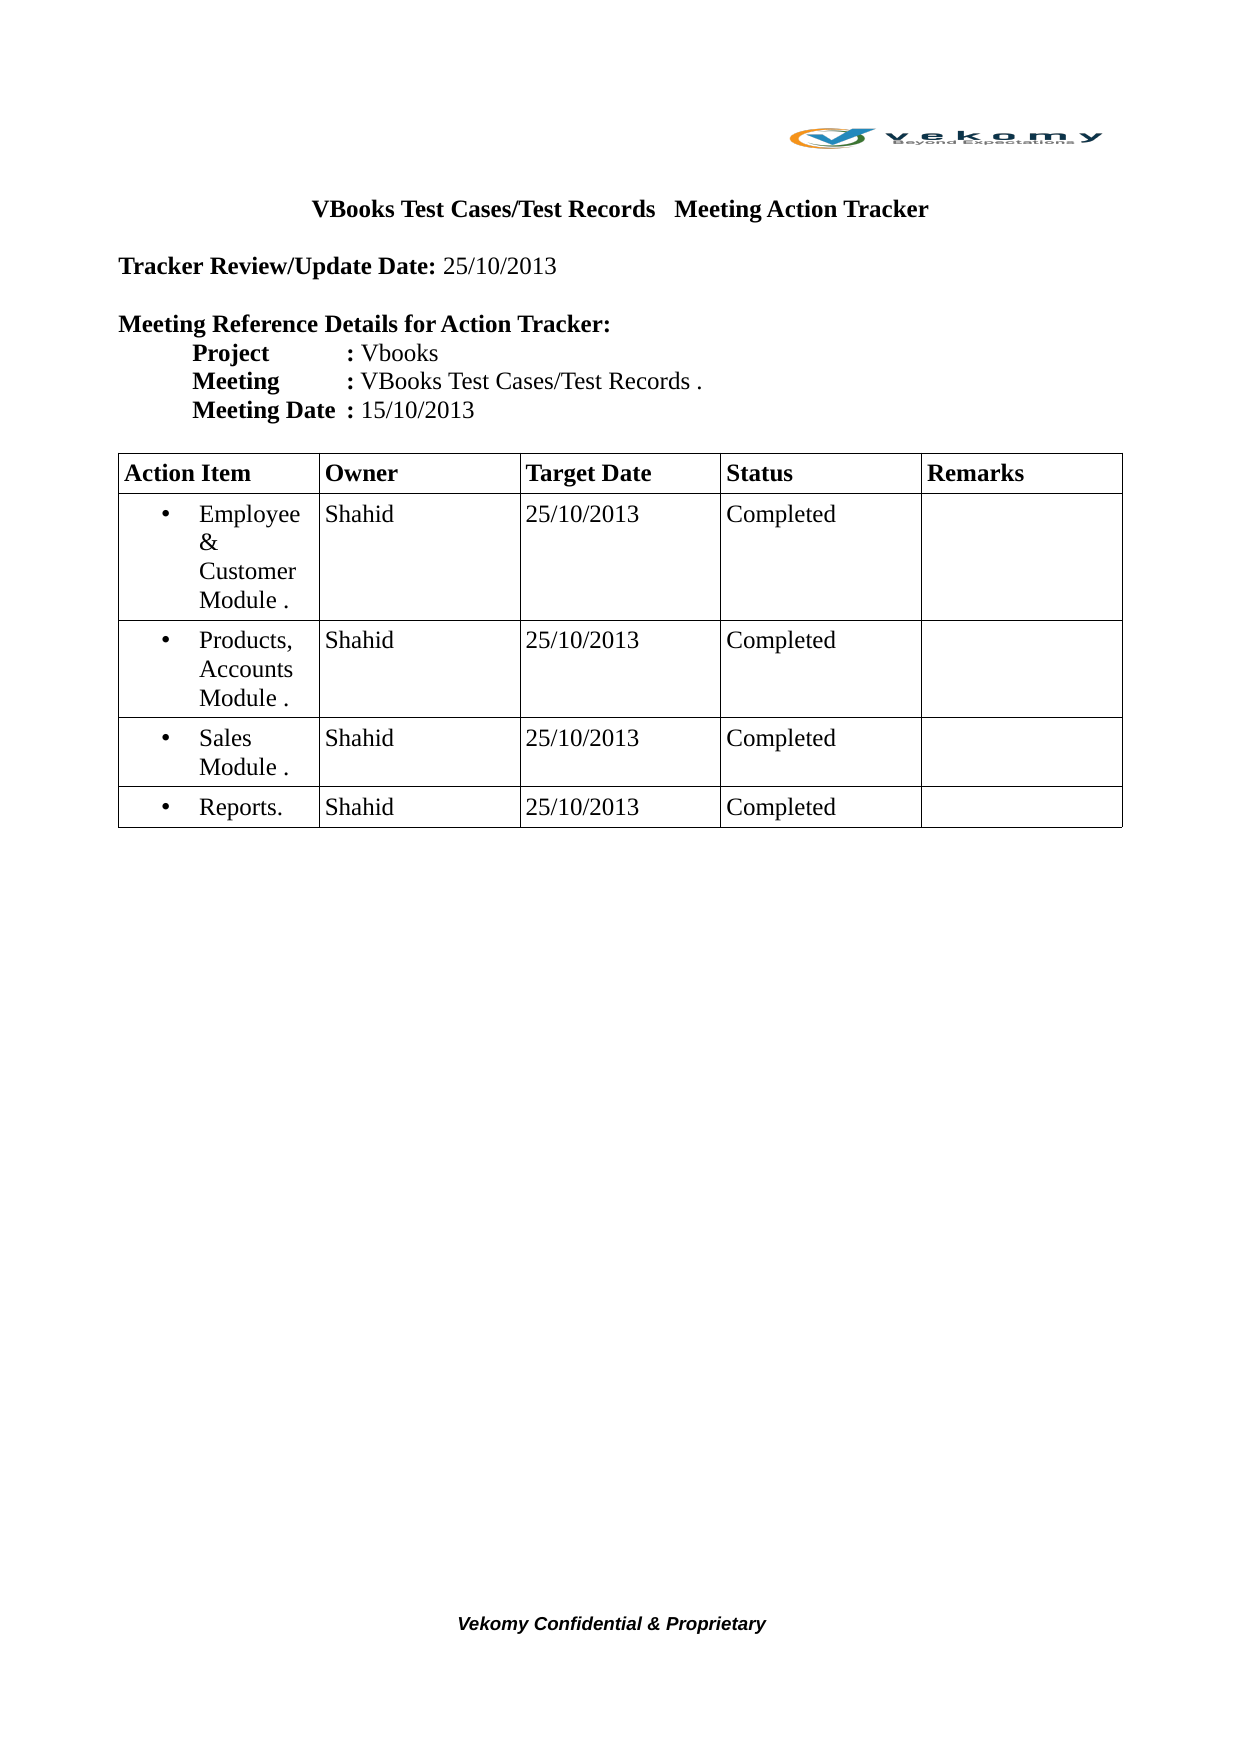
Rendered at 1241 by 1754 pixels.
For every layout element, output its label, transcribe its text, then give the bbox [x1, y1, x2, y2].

table_header Status [721, 454, 921, 493]
table_cell 25/10/2013 [521, 718, 720, 786]
table_cell Completed [721, 621, 921, 717]
table_cell Completed [721, 718, 921, 786]
text Meeting Date : 15/10/2013 [118, 395, 1122, 424]
table_header Owner [320, 454, 520, 493]
text Meeting : VBooks Test Cases/Test Records . [118, 366, 1122, 395]
table_header Remarks [922, 454, 1122, 493]
table_cell [922, 718, 1122, 786]
table_cell 25/10/2013 [521, 494, 720, 619]
table_cell Reports. [119, 787, 319, 827]
table_cell Shahid [320, 621, 520, 717]
table_cell Completed [721, 787, 921, 827]
table_cell 25/10/2013 [521, 787, 720, 827]
table_header Action Item [119, 454, 319, 493]
table_cell 25/10/2013 [521, 621, 720, 717]
table_cell Shahid [320, 718, 520, 786]
picture [786, 127, 1106, 150]
table_cell Sales Module . [119, 718, 319, 786]
text Meeting Reference Details for Action Tracker: [118, 309, 1122, 338]
text Project : Vbooks [118, 338, 1122, 366]
table_cell Products, Accounts Module . [119, 621, 319, 717]
text VBooks Test Cases/Test Records Meeting Action Tracker [118, 194, 1122, 223]
table_cell [922, 494, 1122, 619]
text Tracker Review/Update Date: 25/10/2013 [118, 251, 1122, 280]
table_cell [922, 621, 1122, 717]
table_cell Completed [721, 494, 921, 619]
table_cell Shahid [320, 494, 520, 619]
table_cell [922, 787, 1122, 827]
table_cell Employee & Customer Module . [119, 494, 319, 619]
table_header Target Date [521, 454, 720, 493]
table_cell Shahid [320, 787, 520, 827]
